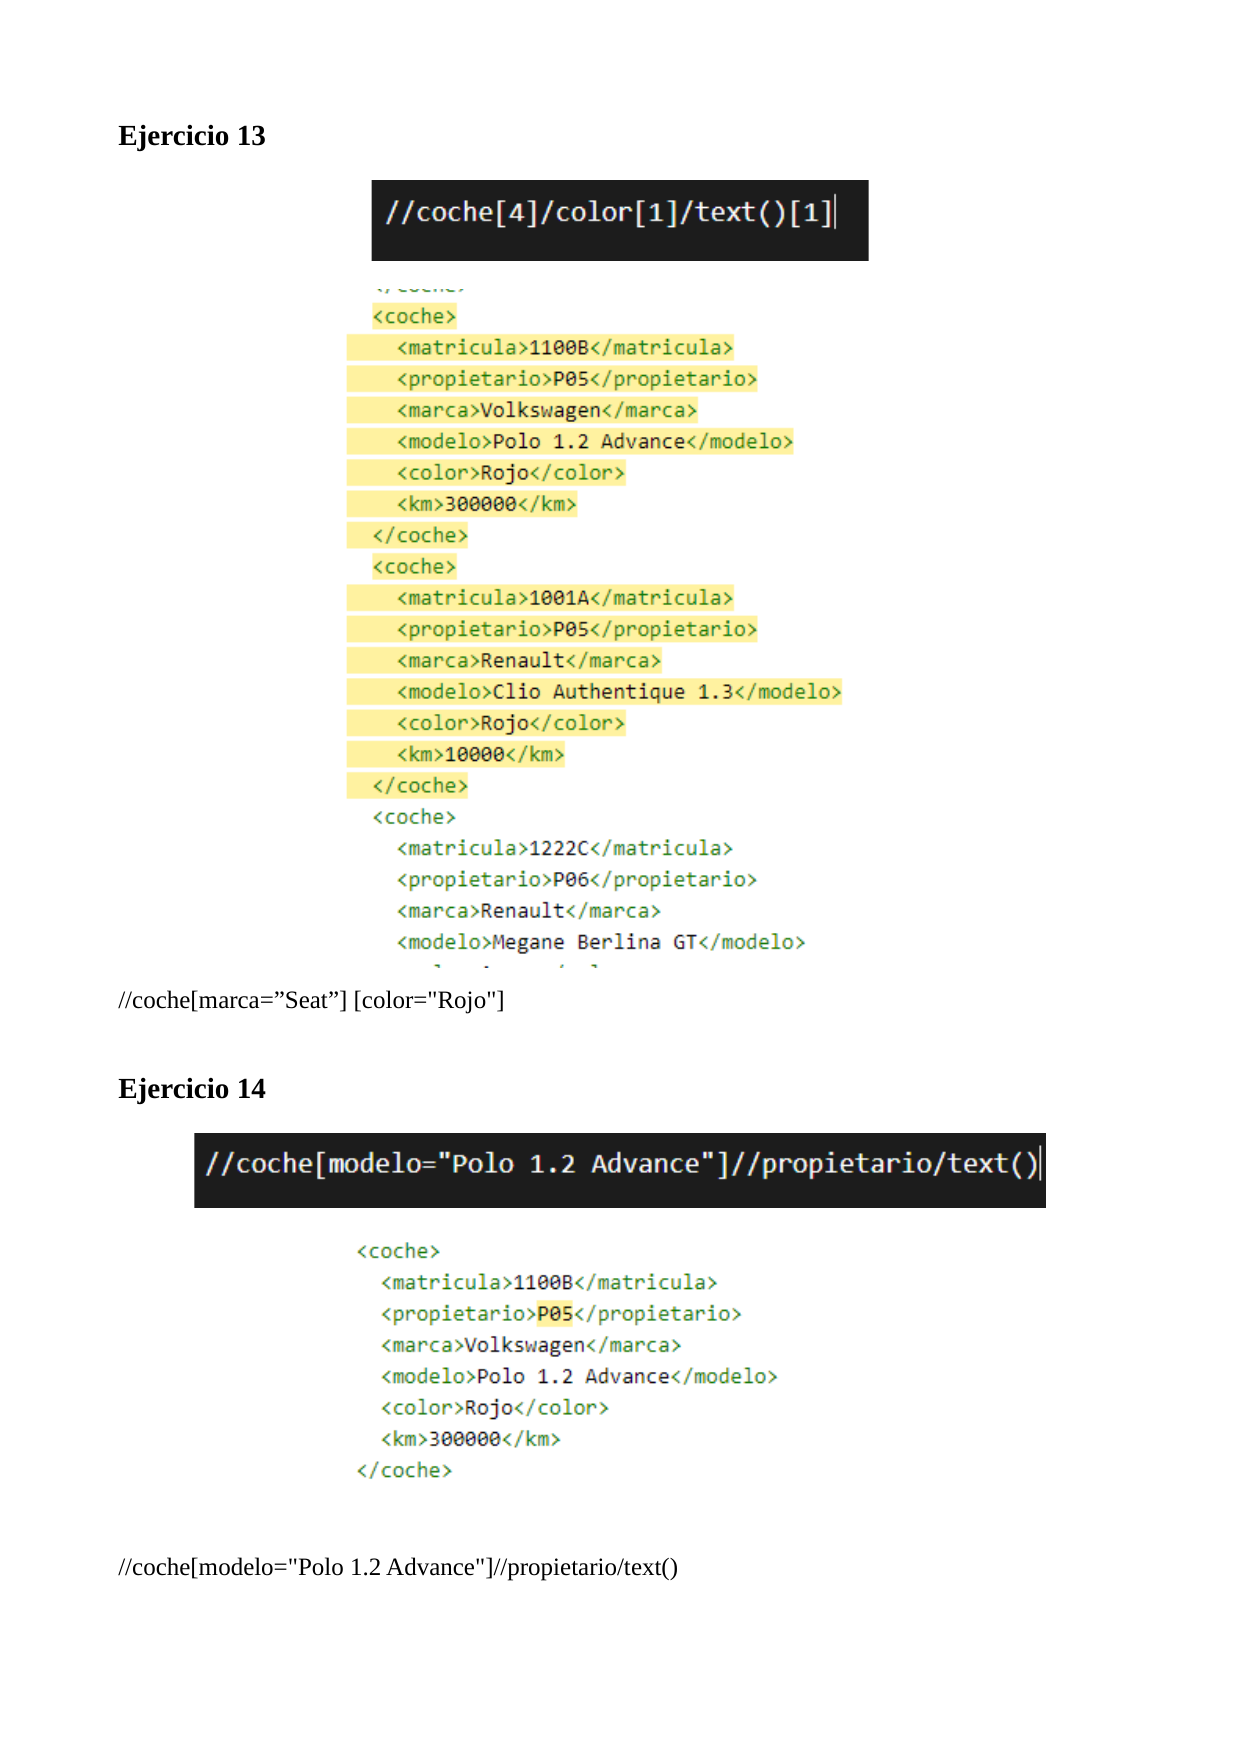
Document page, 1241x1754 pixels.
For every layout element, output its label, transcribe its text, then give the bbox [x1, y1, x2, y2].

picture [342, 1241, 852, 1490]
text //coche[marca=”Seat”] [color="Rojo"] [118, 985, 1122, 1014]
picture [371, 180, 869, 261]
text //coche[modelo="Polo 1.2 Advance"]//propietario/text() [118, 1552, 1122, 1581]
text Ejercicio 14 [118, 1072, 1122, 1105]
text Ejercicio 13 [118, 118, 1122, 152]
picture [194, 1133, 1046, 1208]
picture [346, 289, 894, 968]
